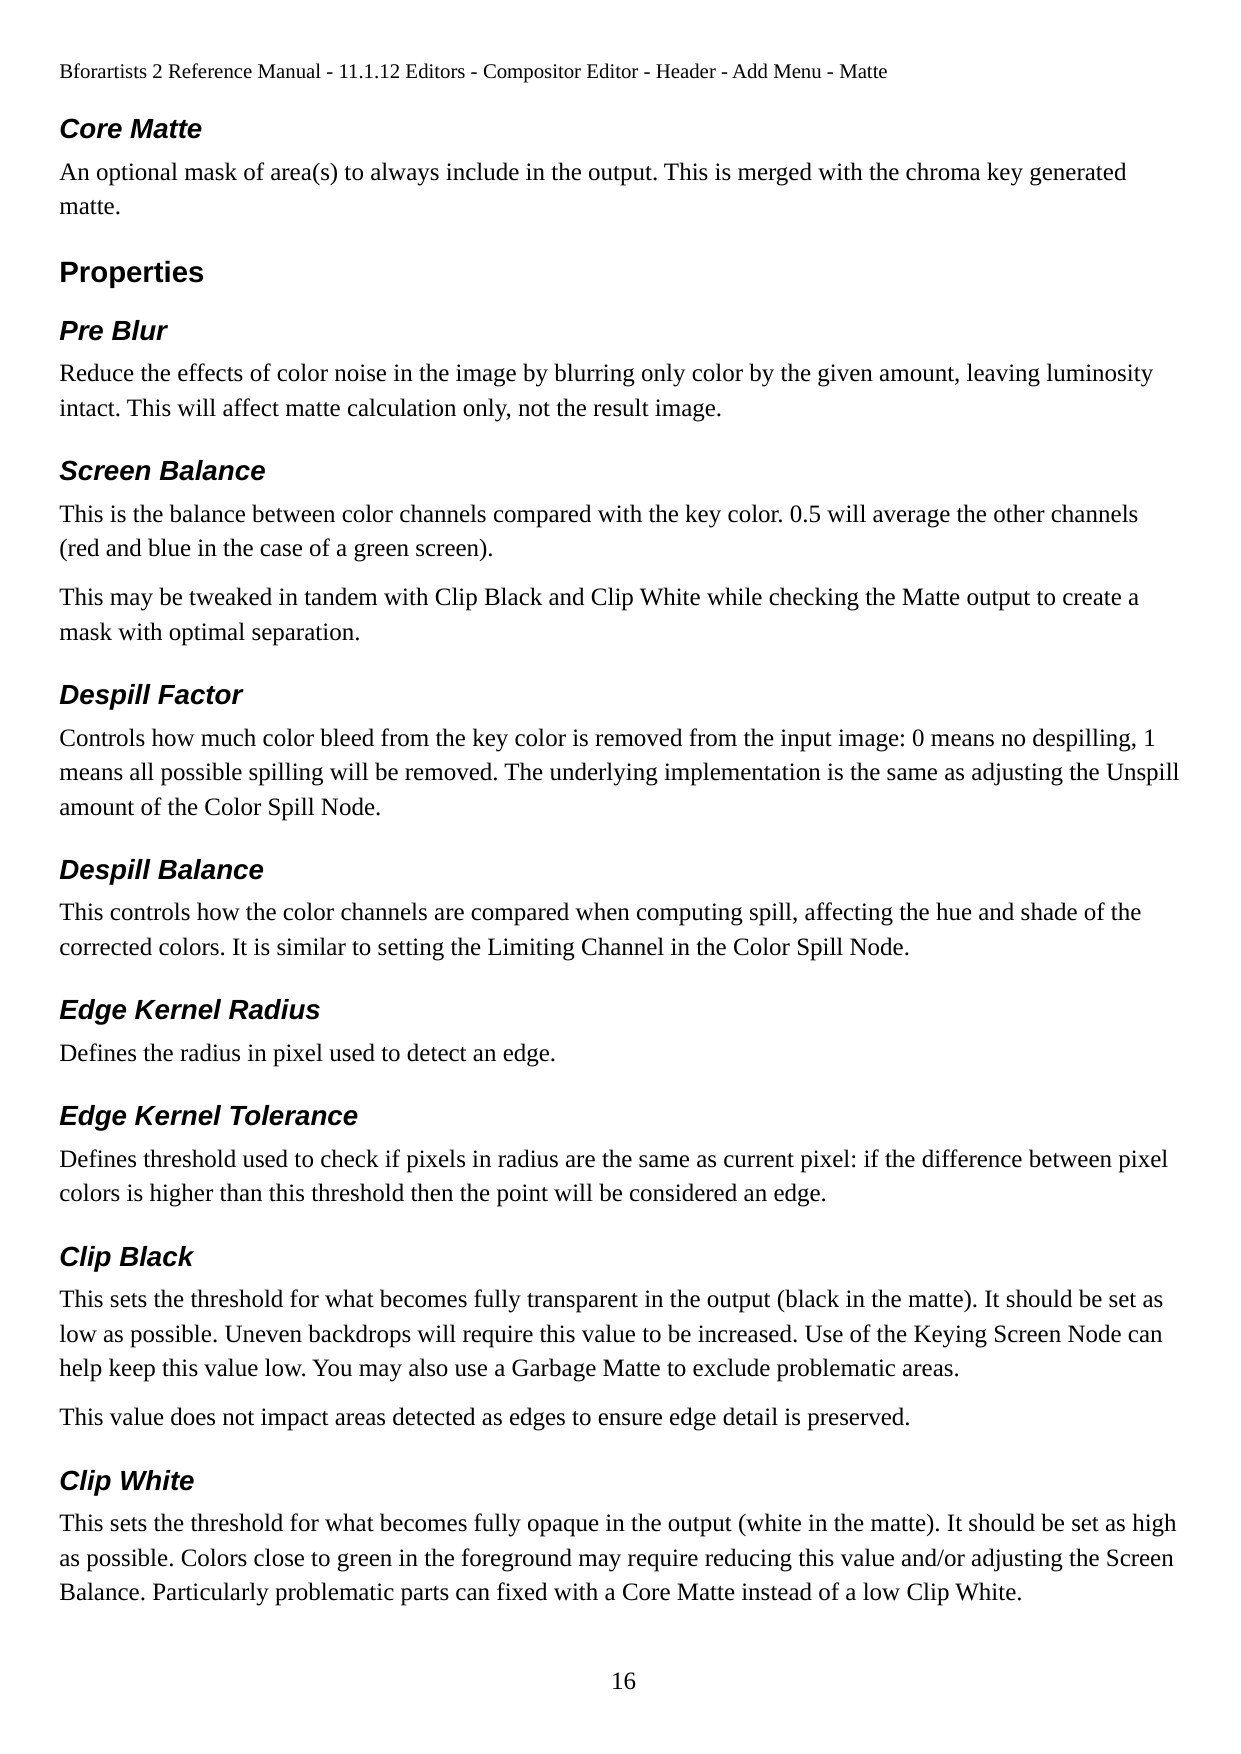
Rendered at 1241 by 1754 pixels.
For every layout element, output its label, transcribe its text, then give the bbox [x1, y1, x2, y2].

text This sets the threshold for what becomes fully transparent in the output (black in the matte). It should be set as low as possible. Uneven backdrops will require this value to be increased. Use of the Keying Screen Node can help keep this value low. You may also use a Garbage Matte to exclude problematic areas. [59, 1284, 1181, 1382]
subtitle Properties [59, 255, 1181, 289]
subtitle Clip Black [59, 1240, 1181, 1272]
text This controls how the color channels are compared when computing spill, affecting the hue and shade of the corrected colors. It is similar to setting the Limiting Channel in the Color Spill Node. [59, 897, 1181, 961]
subtitle Edge Kernel Radius [59, 993, 1181, 1025]
text This value does not impact areas detected as edges to ensure edge detail is preserved. [59, 1402, 1181, 1431]
text Controls how much color bleed from the key color is removed from the input image: 0 means no despilling, 1 means all possible spilling will be removed. The underlying implementation is the same as adjusting the Unspill amount of the Color Spill Node. [59, 723, 1181, 820]
subtitle Despill Factor [59, 678, 1181, 710]
text Defines the radius in pixel used to detect an edge. [59, 1038, 1181, 1067]
text This may be tweaked in tandem with Clip Black and Clip White while checking the Matte output to create a mask with optimal separation. [59, 582, 1181, 645]
subtitle Core Matte [59, 113, 1181, 144]
text Defines threshold used to check if pixels in radius are the same as current pixel: if the difference between pixel colors is higher than this threshold then the point will be considered an edge. [59, 1144, 1181, 1207]
subtitle Pre Blur [59, 314, 1181, 346]
text An optional mask of area(s) to always include in the output. This is merged with the chroma key generated matte. [59, 157, 1181, 220]
text This is the balance between color channels compared with the key color. 0.5 will average the other channels (red and blue in the case of a green screen). [59, 499, 1181, 562]
subtitle Clip White [59, 1464, 1181, 1496]
subtitle Screen Balance [59, 454, 1181, 486]
text Reduce the effects of color noise in the image by blurring only color by the given amount, leaving luminosity intact. This will affect matte calculation only, not the result image. [59, 358, 1181, 421]
subtitle Despill Balance [59, 853, 1181, 885]
text This sets the threshold for what becomes fully opaque in the output (white in the matte). It should be set as high as possible. Colors close to green in the foreground may require reducing this value and/or adjusting the Screen Balance. Particularly problematic parts can fixed with a Core Matte instead of a low Clip White. [59, 1508, 1181, 1606]
subtitle Edge Kernel Tolerance [59, 1099, 1181, 1131]
